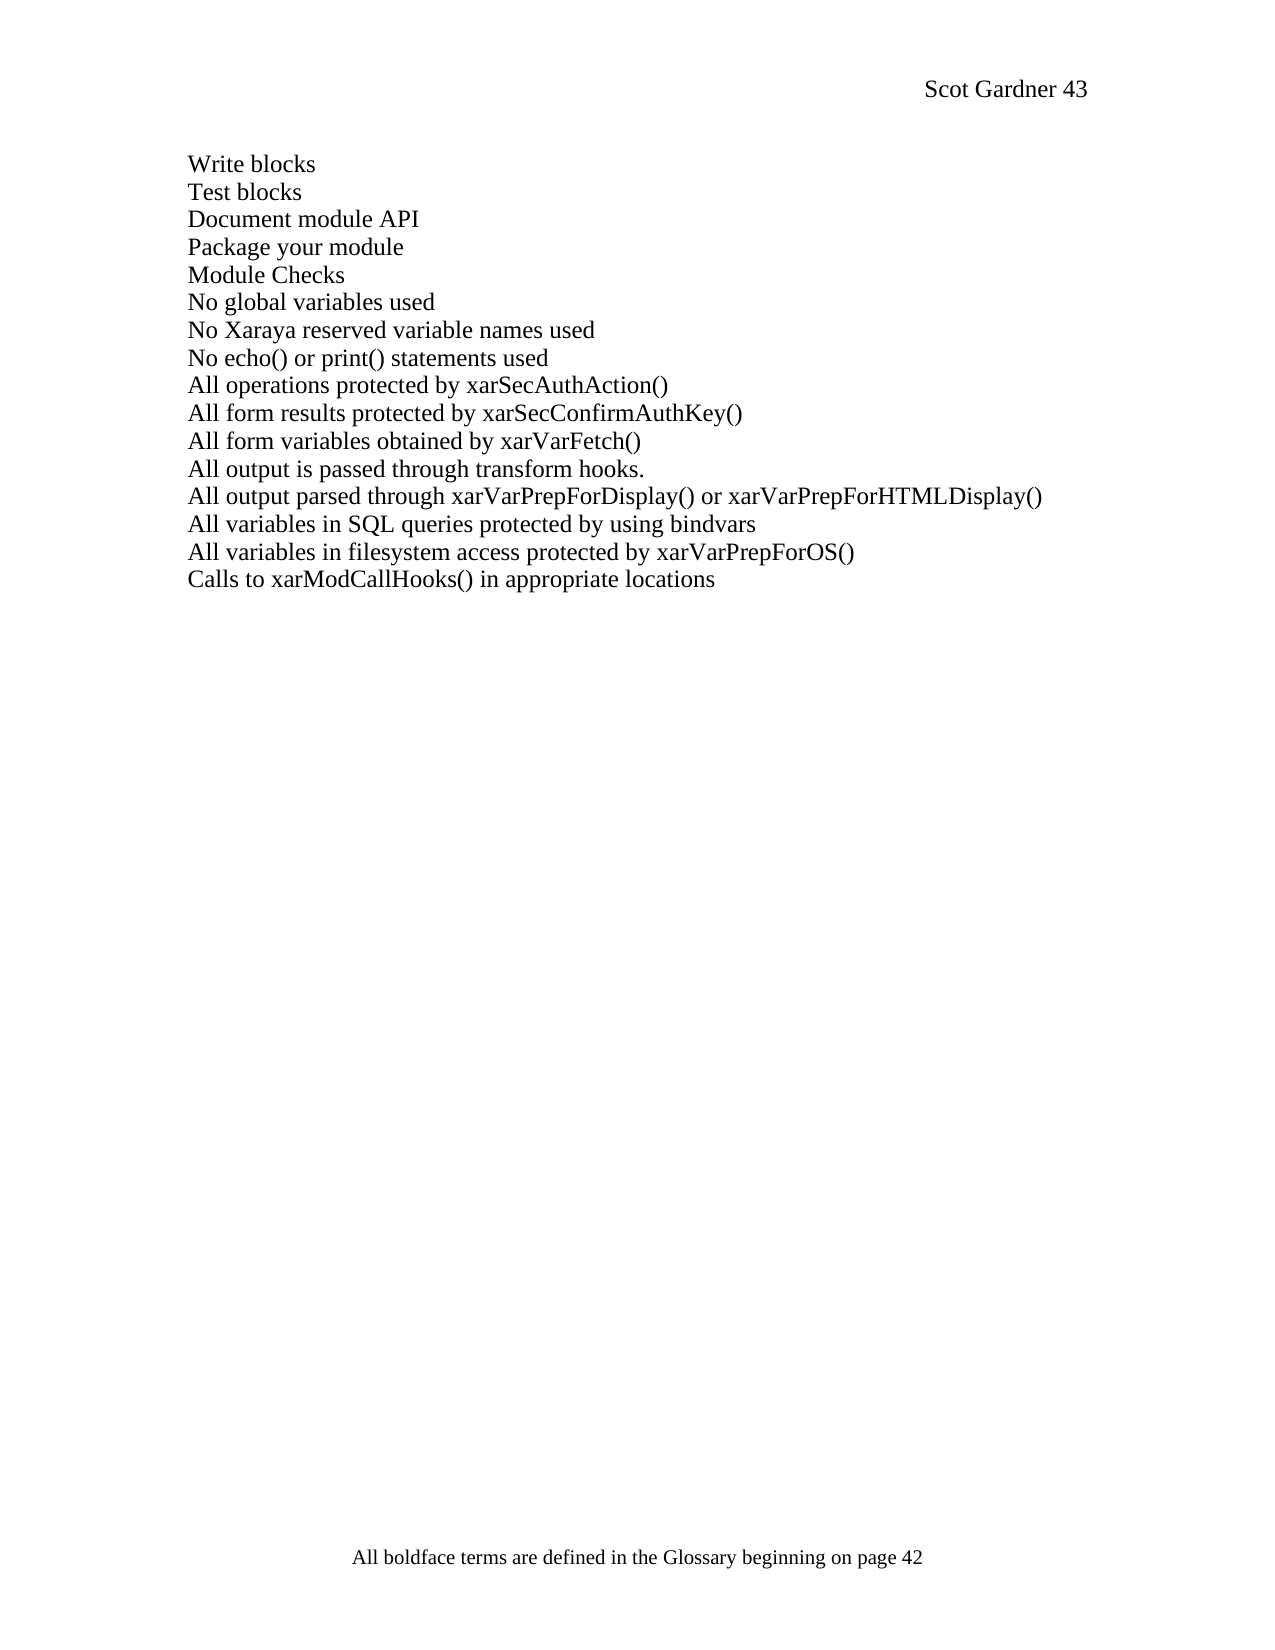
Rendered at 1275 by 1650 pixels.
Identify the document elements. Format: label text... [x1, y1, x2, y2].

text No echo() or print() statements used [187, 344, 1087, 372]
text All output parsed through xarVarPrepForDisplay() or xarVarPrepForHTMLDisplay() [187, 482, 1087, 510]
text All output is passed through transform hooks. [187, 455, 1087, 482]
text Document module API [187, 205, 1087, 233]
text Calls to xarModCallHooks() in appropriate locations [187, 566, 1087, 593]
text All variables in SQL queries protected by using bindvars [187, 510, 1087, 538]
text All variables in filesystem access protected by xarVarPrepForOS() [187, 538, 1087, 566]
text Write blocks [187, 150, 1087, 178]
text All form results protected by xarSecConfirmAuthKey() [187, 399, 1087, 427]
text All operations protected by xarSecAuthAction() [187, 372, 1087, 399]
text All form variables obtained by xarVarFetch() [187, 427, 1087, 455]
text No global variables used [187, 288, 1087, 316]
text Package your module [187, 233, 1087, 261]
text Module Checks [187, 261, 1087, 288]
text No Xaraya reserved variable names used [187, 316, 1087, 344]
text Test blocks [187, 178, 1087, 205]
